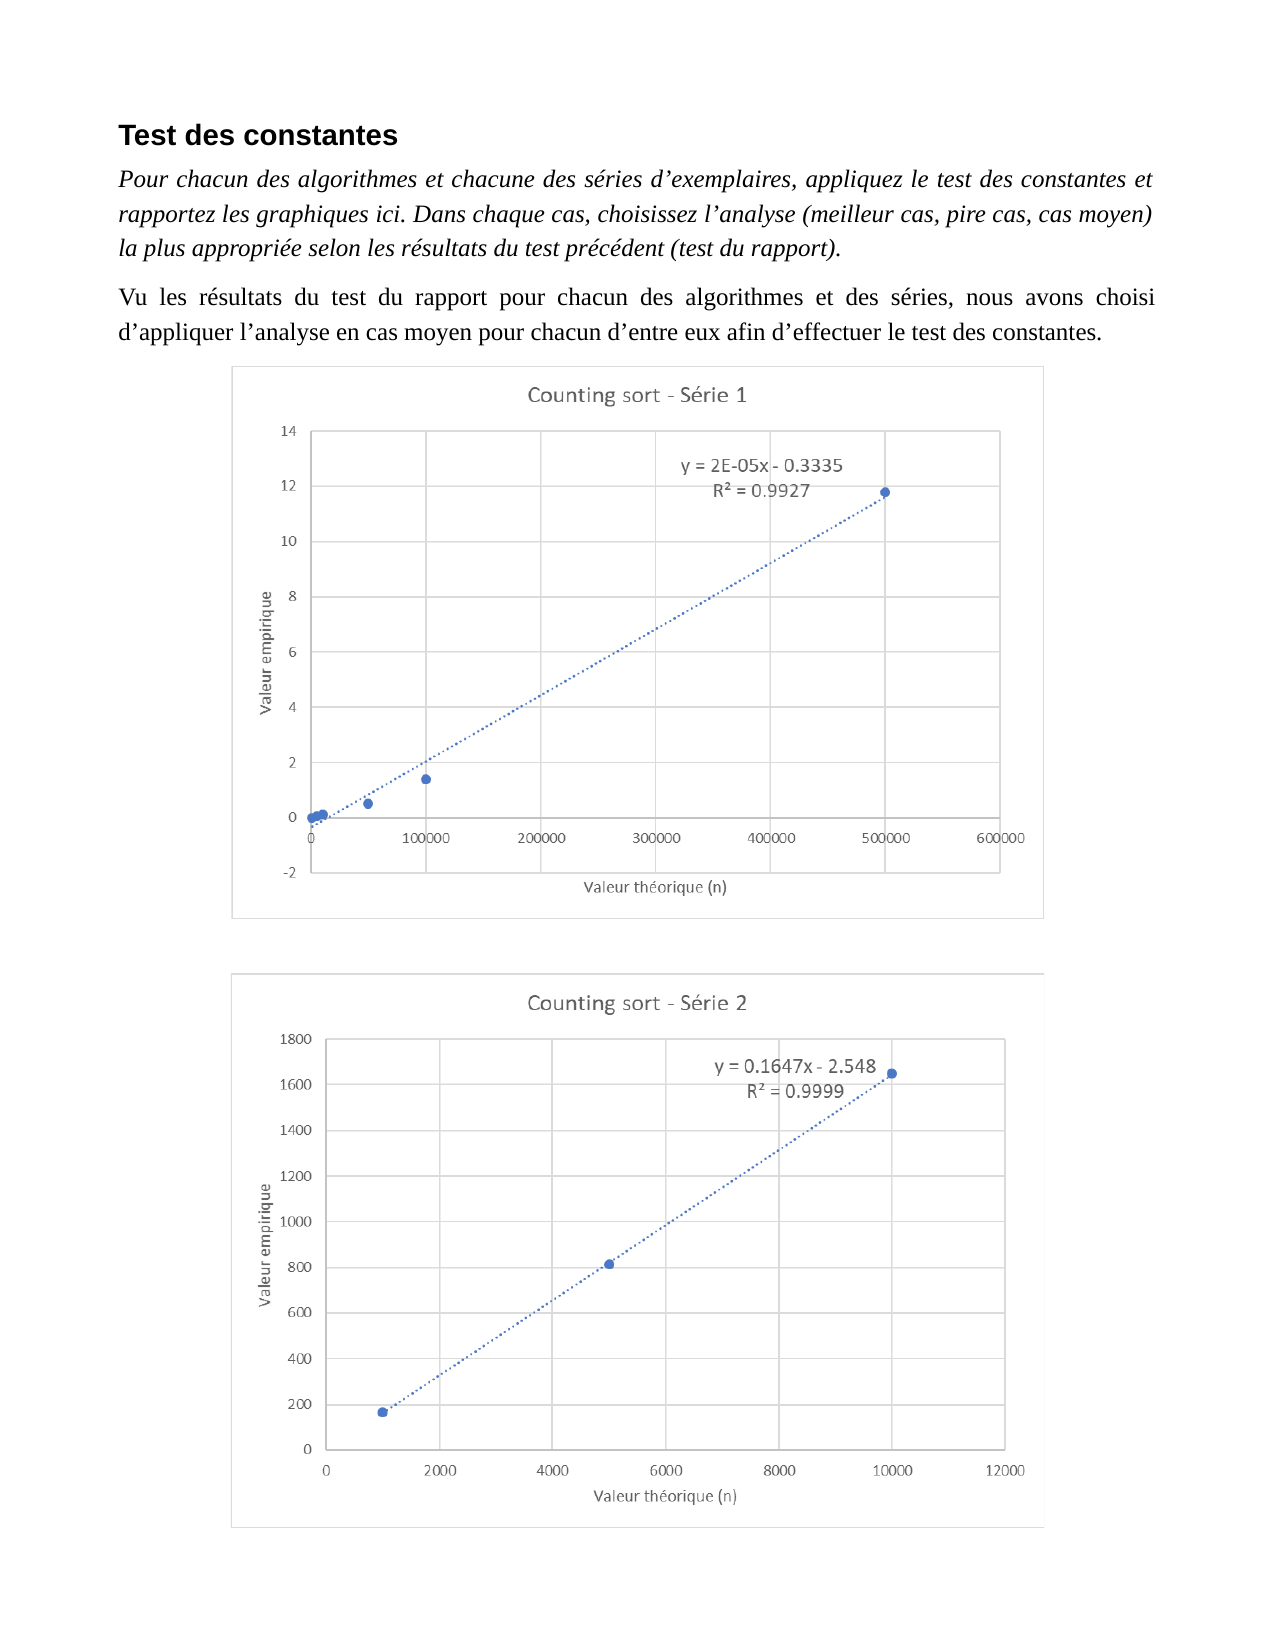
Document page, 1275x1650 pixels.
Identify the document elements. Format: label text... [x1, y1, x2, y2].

subtitle Pour chacun des algorithmes et chacune des séries d’exemplaires, appliquez le test des constantes et rapportez les graphiques ici. Dans chaque cas, choisissez l’analyse (meilleur cas, pire cas, cas moyen) la plus appropriée selon les résultats du test précédent (test du rapport). [118, 164, 1157, 262]
subtitle Test des constantes [118, 118, 1157, 152]
picture [231, 366, 1044, 919]
picture [230, 973, 1045, 1528]
subtitle Vu les résultats du test du rapport pour chacun des algorithmes et des séries, nous avons choisi d’appliquer l’analyse en cas moyen pour chacun d’entre eux afin d’effectuer le test des constantes. [118, 282, 1157, 346]
